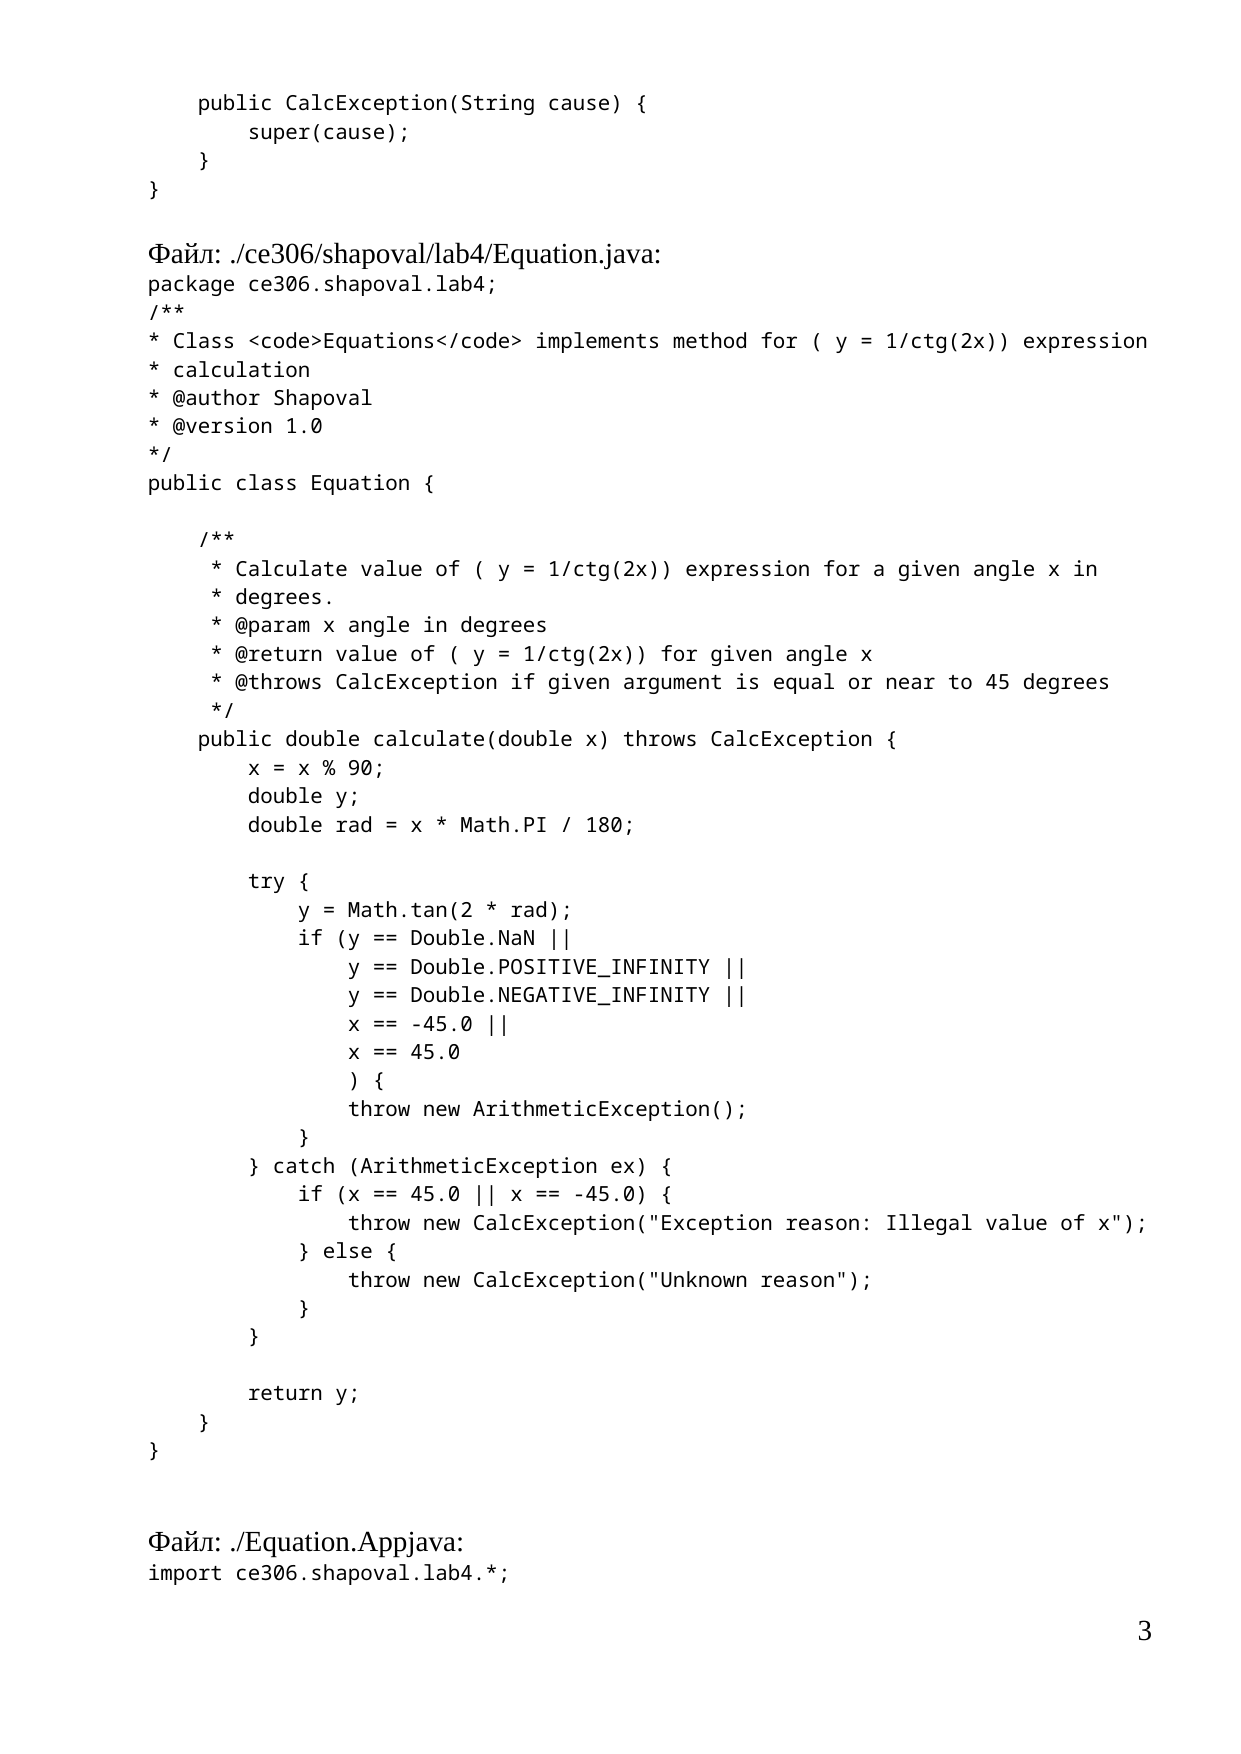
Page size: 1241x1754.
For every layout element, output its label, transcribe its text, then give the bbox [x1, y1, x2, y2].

text } [148, 1407, 1152, 1435]
text public double calculate(double x) throws CalcException { [148, 724, 1152, 753]
text super(cause); [148, 117, 1152, 145]
text try { [148, 867, 1152, 895]
text Файл: ./Equation.Appjava: [148, 1524, 1152, 1558]
text return y; [148, 1378, 1152, 1407]
text x == -45.0 || [148, 1009, 1152, 1037]
text public CalcException(String cause) { [148, 88, 1152, 117]
text } [148, 1122, 1152, 1151]
text } [148, 1435, 1152, 1464]
text y == Double.POSITIVE_INFINITY || [148, 952, 1152, 980]
text x = x % 90; [148, 753, 1152, 781]
text y == Double.NEGATIVE_INFINITY || [148, 980, 1152, 1009]
text if (y == Double.NaN || [148, 923, 1152, 952]
text } [148, 174, 1152, 202]
text double y; [148, 781, 1152, 810]
text throw new CalcException("Exception reason: Illegal value of x"); [148, 1208, 1152, 1236]
text * @throws CalcException if given argument is equal or near to 45 degrees [148, 667, 1152, 696]
text throw new ArithmeticException(); [148, 1094, 1152, 1122]
text } else { [148, 1236, 1152, 1265]
text if (x == 45.0 || x == -45.0) { [148, 1179, 1152, 1208]
text */ [148, 440, 1152, 468]
text * @param x angle in degrees [148, 611, 1152, 639]
text * @author Shapoval [148, 383, 1152, 412]
text public class Equation { [148, 468, 1152, 497]
text } [148, 1293, 1152, 1322]
text */ [148, 696, 1152, 724]
text y = Math.tan(2 * rad); [148, 895, 1152, 923]
text throw new CalcException("Unknown reason"); [148, 1265, 1152, 1293]
text * @return value of ( y = 1/ctg(2x)) for given angle x [148, 639, 1152, 667]
text * calculation [148, 355, 1152, 383]
text * @version 1.0 [148, 412, 1152, 440]
text double rad = x * Math.PI / 180; [148, 810, 1152, 838]
text import ce306.shapoval.lab4.*; [148, 1558, 1152, 1586]
text } [148, 1322, 1152, 1350]
text Файл: ./ce306/shapoval/lab4/Equation.java: [148, 236, 1152, 269]
text /** [148, 525, 1152, 554]
text x == 45.0 [148, 1037, 1152, 1066]
text ) { [148, 1066, 1152, 1094]
text * degrees. [148, 582, 1152, 611]
text * Calculate value of ( y = 1/ctg(2x)) expression for a given angle x in [148, 554, 1152, 582]
text } catch (ArithmeticException ex) { [148, 1151, 1152, 1179]
text package ce306.shapoval.lab4; [148, 269, 1152, 298]
text } [148, 145, 1152, 174]
text /** [148, 298, 1152, 326]
text * Class <code>Equations</code> implements method for ( y = 1/ctg(2x)) expression [148, 326, 1152, 355]
